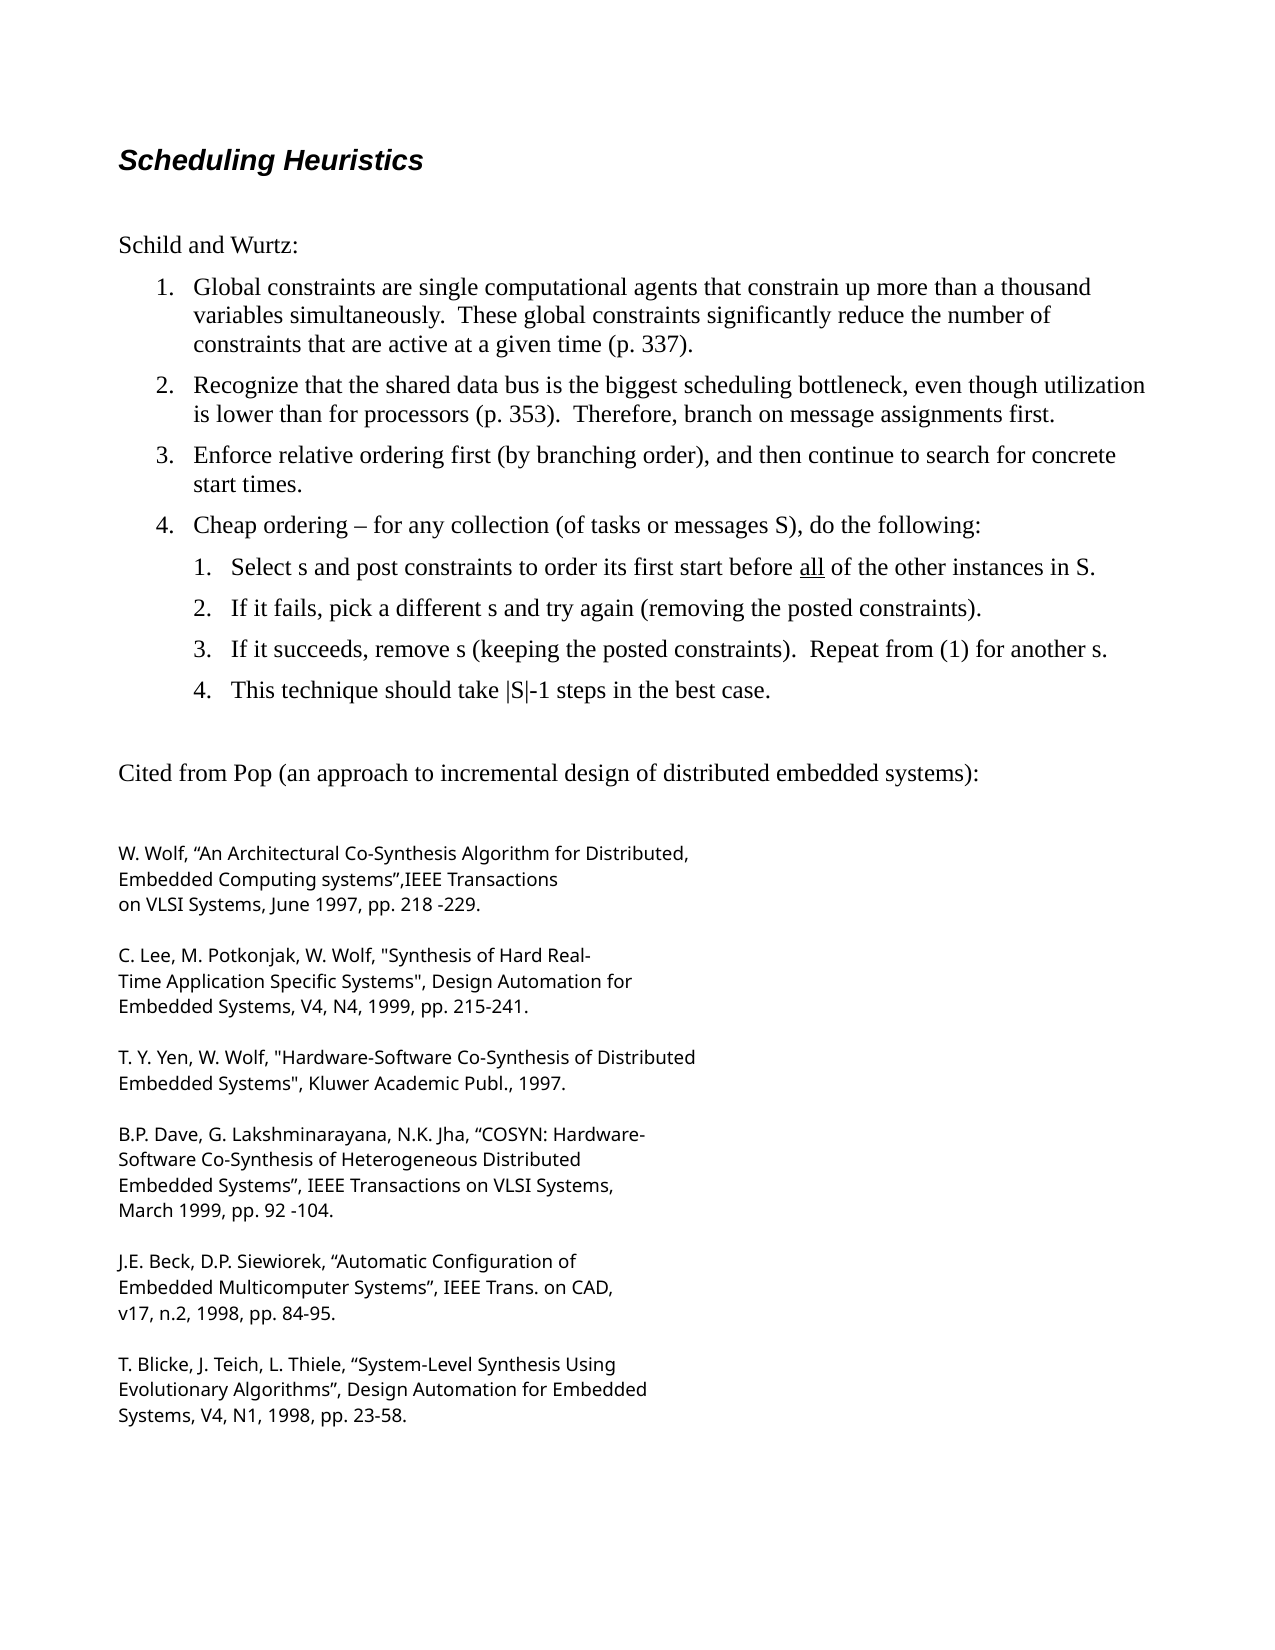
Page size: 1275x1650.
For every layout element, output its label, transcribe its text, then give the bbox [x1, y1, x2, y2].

text J.E. Beck, D.P. Siewiorek, “Automatic Configuration of [118, 1249, 1157, 1274]
list Cheap ordering – for any collection (of tasks or messages S), do the following: [156, 510, 1157, 539]
text Time Application Specific Systems", Design Automation for [118, 968, 1157, 993]
text Schild and Wurtz: [118, 230, 1157, 259]
text B.P. Dave, G. Lakshminarayana, N.K. Jha, “COSYN: Hardware- [118, 1121, 1157, 1147]
text Software Co-Synthesis of Heterogeneous Distributed [118, 1147, 1157, 1172]
text T. Blicke, J. Teich, L. Thiele, “System-Level Synthesis Using [118, 1351, 1157, 1376]
text Embedded Systems, V4, N4, 1999, pp. 215-241. [118, 993, 1157, 1019]
list Recognize that the shared data bus is the biggest scheduling bottleneck, even though utilization is lower than for processors (p. 353). Therefore, branch on message assignments first. [156, 370, 1157, 428]
list Select s and post constraints to order its first start before all of the other instances in S. [193, 552, 1157, 580]
subtitle Scheduling Heuristics [118, 143, 1157, 177]
text March 1999, pp. 92 -104. [118, 1198, 1157, 1223]
list This technique should take |S|-1 steps in the best case. [193, 675, 1157, 704]
text Cited from Pop (an approach to incremental design of distributed embedded systems): [118, 758, 1157, 787]
text Embedded Multicomputer Systems”, IEEE Trans. on CAD, [118, 1274, 1157, 1300]
text Embedded Computing systems”,IEEE Transactions [118, 866, 1157, 891]
text Embedded Systems", Kluwer Academic Publ., 1997. [118, 1070, 1157, 1096]
text on VLSI Systems, June 1997, pp. 218 -229. [118, 891, 1157, 917]
text Embedded Systems”, IEEE Transactions on VLSI Systems, [118, 1172, 1157, 1198]
text C. Lee, M. Potkonjak, W. Wolf, "Synthesis of Hard Real- [118, 942, 1157, 968]
list If it fails, pick a different s and try again (removing the posted constraints). [193, 593, 1157, 622]
text Evolutionary Algorithms”, Design Automation for Embedded [118, 1376, 1157, 1402]
text Systems, V4, N1, 1998, pp. 23-58. [118, 1402, 1157, 1427]
list Global constraints are single computational agents that constrain up more than a thousand variables simultaneously. These global constraints significantly reduce the number of constraints that are active at a given time (p. 337). [156, 272, 1157, 358]
list Enforce relative ordering first (by branching order), and then continue to search for concrete start times. [156, 440, 1157, 498]
list If it succeeds, remove s (keeping the posted constraints). Repeat from (1) for another s. [193, 634, 1157, 663]
text T. Y. Yen, W. Wolf, "Hardware-Software Co-Synthesis of Distributed [118, 1044, 1157, 1070]
text W. Wolf, “An Architectural Co-Synthesis Algorithm for Distributed, [118, 840, 1157, 866]
text v17, n.2, 1998, pp. 84-95. [118, 1300, 1157, 1325]
